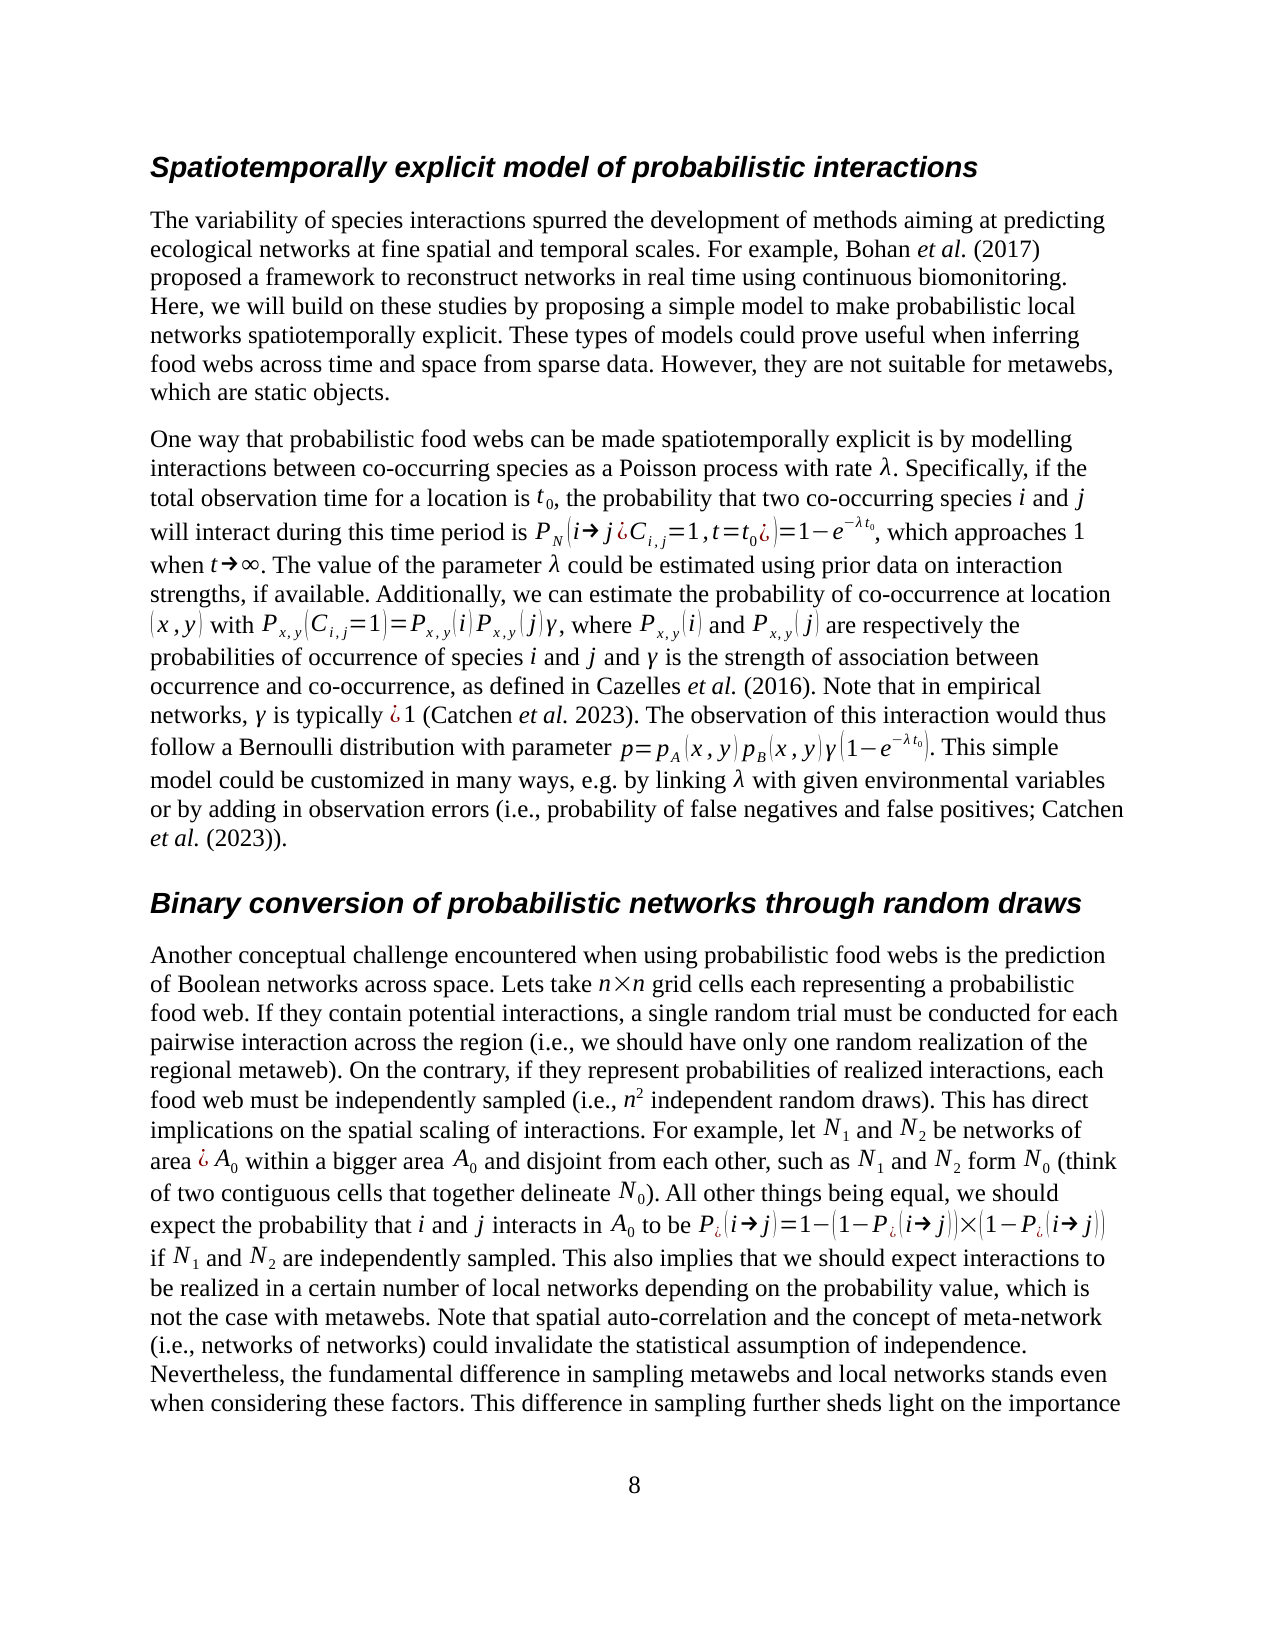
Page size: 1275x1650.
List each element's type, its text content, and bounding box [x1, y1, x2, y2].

subtitle Spatiotemporally explicit model of probabilistic interactions [150, 150, 1125, 183]
subtitle Binary conversion of probabilistic networks through random draws [150, 886, 1125, 919]
text One way that probabilistic food webs can be made spatiotemporally explicit is by modelling interactions between co-occurring species as a Poisson process with rate . Specifically, if the total observation time for a location is , the probability that two co-occurring species and will interact during this time period is , which approaches when . The value of the parameter could be estimated using prior data on interaction strengths, if available. Additionally, we can estimate the probability of co-occurrence at location with , where and are respectively the probabilities of occurrence of species and and is the strength of association between occurrence and co-occurrence, as defined in Cazelles et al. (2016). Note that in empirical networks, is typically (Catchen et al. 2023). The observation of this interaction would thus follow a Bernoulli distribution with parameter . This simple model could be customized in many ways, e.g. by linking with given environmental variables or by adding in observation errors (i.e., probability of false negatives and false positives; Catchen et al. (2023)). [150, 424, 1125, 852]
text Another conceptual challenge encountered when using probabilistic food webs is the prediction of Boolean networks across space. Lets take grid cells each representing a probabilistic food web. If they contain potential interactions, a single random trial must be conducted for each pairwise interaction across the region (i.e., we should have only one random realization of the regional metaweb). On the contrary, if they represent probabilities of realized interactions, each food web must be independently sampled (i.e., independent random draws). This has direct implications on the spatial scaling of interactions. For example, let and be networks of area within a bigger area and disjoint from each other, such as and form (think of two contiguous cells that together delineate ). All other things being equal, we should expect the probability that and interacts in to be if and are independently sampled. This also implies that we should expect interactions to be realized in a certain number of local networks depending on the probability value, which is not the case with metawebs. Note that spatial auto-correlation and the concept of meta-network (i.e., networks of networks) could invalidate the statistical assumption of independence. Nevertheless, the fundamental difference in sampling metawebs and local networks stands even when considering these factors. This difference in sampling further sheds light on the importance of clearly defining interaction probabilities. What we consider as a Bernoulli trial, when randomly drawing deterministic networks from probabilistic food webs, depends on our biological interpretation of these probabilities. [150, 941, 1125, 1417]
text The variability of species interactions spurred the development of methods aiming at predicting ecological networks at fine spatial and temporal scales. For example, Bohan et al. (2017) proposed a framework to reconstruct networks in real time using continuous biomonitoring. Here, we will build on these studies by proposing a simple model to make probabilistic local networks spatiotemporally explicit. These types of models could prove useful when inferring food webs across time and space from sparse data. However, they are not suitable for metawebs, which are static objects. [150, 205, 1125, 406]
